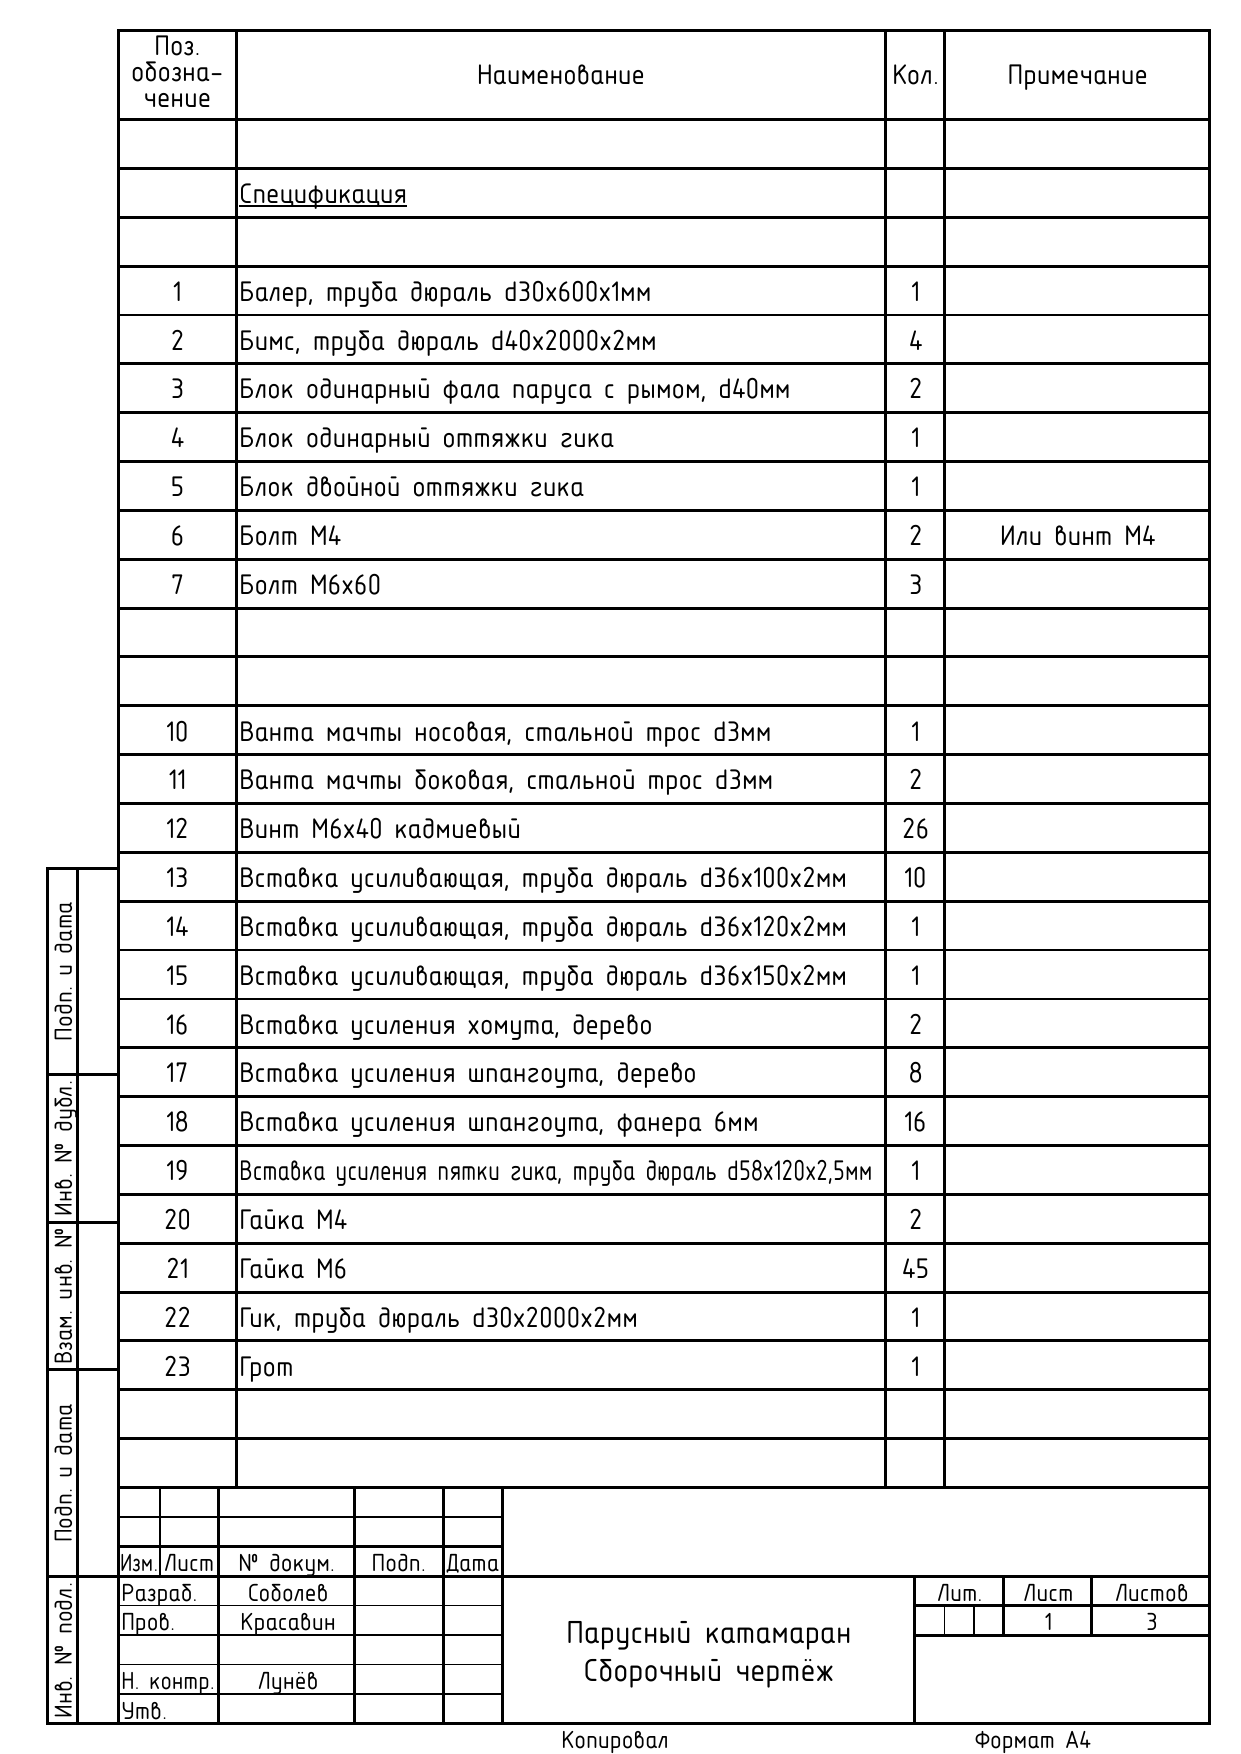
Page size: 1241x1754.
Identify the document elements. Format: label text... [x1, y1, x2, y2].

table_cell 8 [887, 1049, 943, 1095]
table_cell [946, 1440, 1211, 1486]
table_cell [119, 1391, 235, 1437]
table_header Кол. [887, 30, 943, 118]
table_cell Грот [238, 1342, 884, 1388]
table_cell 19 [119, 1147, 235, 1193]
table_cell 10 [118, 707, 235, 753]
table_cell 16 [887, 1098, 943, 1144]
table_cell 18 [119, 1098, 235, 1144]
table_cell 2 [887, 1196, 943, 1242]
table_cell 23 [119, 1342, 235, 1388]
table_cell 4 [118, 414, 235, 460]
table_cell Ванта мачты носовая, стальной трос d3мм [238, 707, 884, 753]
table_cell 1 [887, 1147, 943, 1193]
table_cell 5 [118, 463, 235, 509]
table_cell [946, 121, 1211, 167]
table_cell 10 [887, 854, 943, 900]
table_cell 45 [887, 1245, 943, 1291]
table_cell [946, 756, 1211, 802]
table_cell [946, 1049, 1211, 1095]
table_header Примечание [946, 30, 1211, 118]
table_cell 13 [118, 854, 235, 900]
table_cell [887, 1391, 943, 1437]
table_header Поз. обозна- чение [118, 30, 235, 118]
table_cell 3 [887, 561, 943, 607]
table_cell [118, 121, 235, 167]
table_cell 6 [118, 512, 235, 558]
table_cell [887, 121, 943, 167]
table_cell 1 [887, 1294, 943, 1339]
table_cell 26 [887, 805, 943, 851]
table_cell Болт М6x60 [238, 561, 884, 607]
table_cell 1 [887, 707, 943, 753]
table_cell [238, 1391, 884, 1437]
table_cell [118, 658, 235, 704]
table_cell [946, 1000, 1211, 1046]
table_cell [238, 121, 884, 167]
table_cell [946, 854, 1211, 900]
table_cell 1 [887, 463, 943, 509]
table_cell [946, 1147, 1211, 1193]
table_cell 20 [119, 1196, 235, 1242]
table_cell [946, 1245, 1211, 1291]
table_cell [946, 707, 1211, 753]
table_cell [946, 610, 1211, 655]
table_cell [118, 219, 235, 264]
table_cell 12 [118, 805, 235, 851]
table_cell 1 [887, 1342, 943, 1388]
table_cell [946, 219, 1211, 264]
table_cell 21 [119, 1245, 235, 1291]
table_cell [946, 316, 1211, 362]
table_cell Блок двойной оттяжки гика [238, 463, 884, 509]
table_cell 15 [119, 951, 235, 997]
table_cell [238, 610, 884, 655]
table_cell 2 [887, 512, 943, 558]
table_cell [946, 1098, 1211, 1144]
table_cell Или винт М4 [946, 512, 1211, 558]
table_cell Гайка М4 [238, 1196, 884, 1242]
table_cell Болт М4 [238, 512, 884, 558]
table_header Наименование [238, 30, 884, 118]
table_cell 2 [118, 316, 235, 362]
table_cell [946, 951, 1211, 997]
table_cell 17 [119, 1049, 235, 1095]
table_cell [946, 463, 1211, 509]
table_cell Вставка усиления хомута, дерево [238, 1000, 884, 1046]
table_cell [887, 219, 943, 264]
table_cell 11 [118, 756, 235, 802]
table_cell [946, 1342, 1211, 1388]
table_cell Гайка М6 [238, 1245, 884, 1291]
table_cell 3 [118, 365, 235, 411]
table_cell Блок одинарный оттяжки гика [238, 414, 884, 460]
table_cell 2 [887, 1000, 943, 1046]
table_cell [887, 170, 943, 216]
table_cell [946, 561, 1211, 607]
table_cell 22 [119, 1294, 235, 1339]
table_cell [946, 268, 1211, 313]
table_cell [887, 610, 943, 655]
table_cell [946, 658, 1211, 704]
table_cell 2 [887, 756, 943, 802]
table_cell [118, 170, 235, 216]
table_cell [946, 170, 1211, 216]
table_cell [887, 1440, 943, 1486]
table_cell 4 [887, 316, 943, 362]
table_cell [119, 1440, 235, 1486]
table_cell Вставка усиливающая, труба дюраль d36x120x2мм [238, 903, 884, 948]
table_cell Вставка усиливающая, труба дюраль d36x100x2мм [238, 854, 884, 900]
table_cell [887, 658, 943, 704]
table_cell 14 [119, 903, 235, 948]
table_cell [946, 414, 1211, 460]
table_cell Ванта мачты боковая, стальной трос d3мм [238, 756, 884, 802]
table_cell 1 [118, 268, 235, 313]
table_cell 2 [887, 365, 943, 411]
table_cell [238, 658, 884, 704]
table_cell 1 [887, 414, 943, 460]
table_cell [238, 219, 884, 264]
table_cell [946, 1196, 1211, 1242]
table_cell [946, 365, 1211, 411]
table_cell 16 [119, 1000, 235, 1046]
table_cell Бимс, труба дюраль d40x2000x2мм [238, 316, 884, 362]
table_cell Балер, труба дюраль d30x600x1мм [238, 268, 884, 313]
table_cell 7 [118, 561, 235, 607]
table_cell Винт М6x40 кадмиевый [238, 805, 884, 851]
table_cell [946, 805, 1211, 851]
table_cell [238, 1440, 884, 1486]
table_cell Вставка усиления пятки гика, труба дюраль d58x120x2,5мм [238, 1147, 884, 1193]
table_cell Спецификация [238, 170, 884, 216]
table_cell Вставка усиления шпангоута, фанера 6мм [238, 1098, 884, 1144]
table_cell 1 [887, 268, 943, 313]
table_cell Блок одинарный фала паруса с рымом, d40мм [238, 365, 884, 411]
table_cell [946, 1391, 1211, 1437]
table_cell 1 [887, 951, 943, 997]
table_cell [946, 903, 1211, 948]
table_cell [118, 610, 235, 655]
table_cell [946, 1294, 1211, 1339]
table_cell Гик, труба дюраль d30x2000x2мм [238, 1294, 884, 1339]
table_cell 1 [887, 903, 943, 948]
table_cell Вставка усиления шпангоута, дерево [238, 1049, 884, 1095]
table_cell Вставка усиливающая, труба дюраль d36x150x2мм [238, 951, 884, 997]
